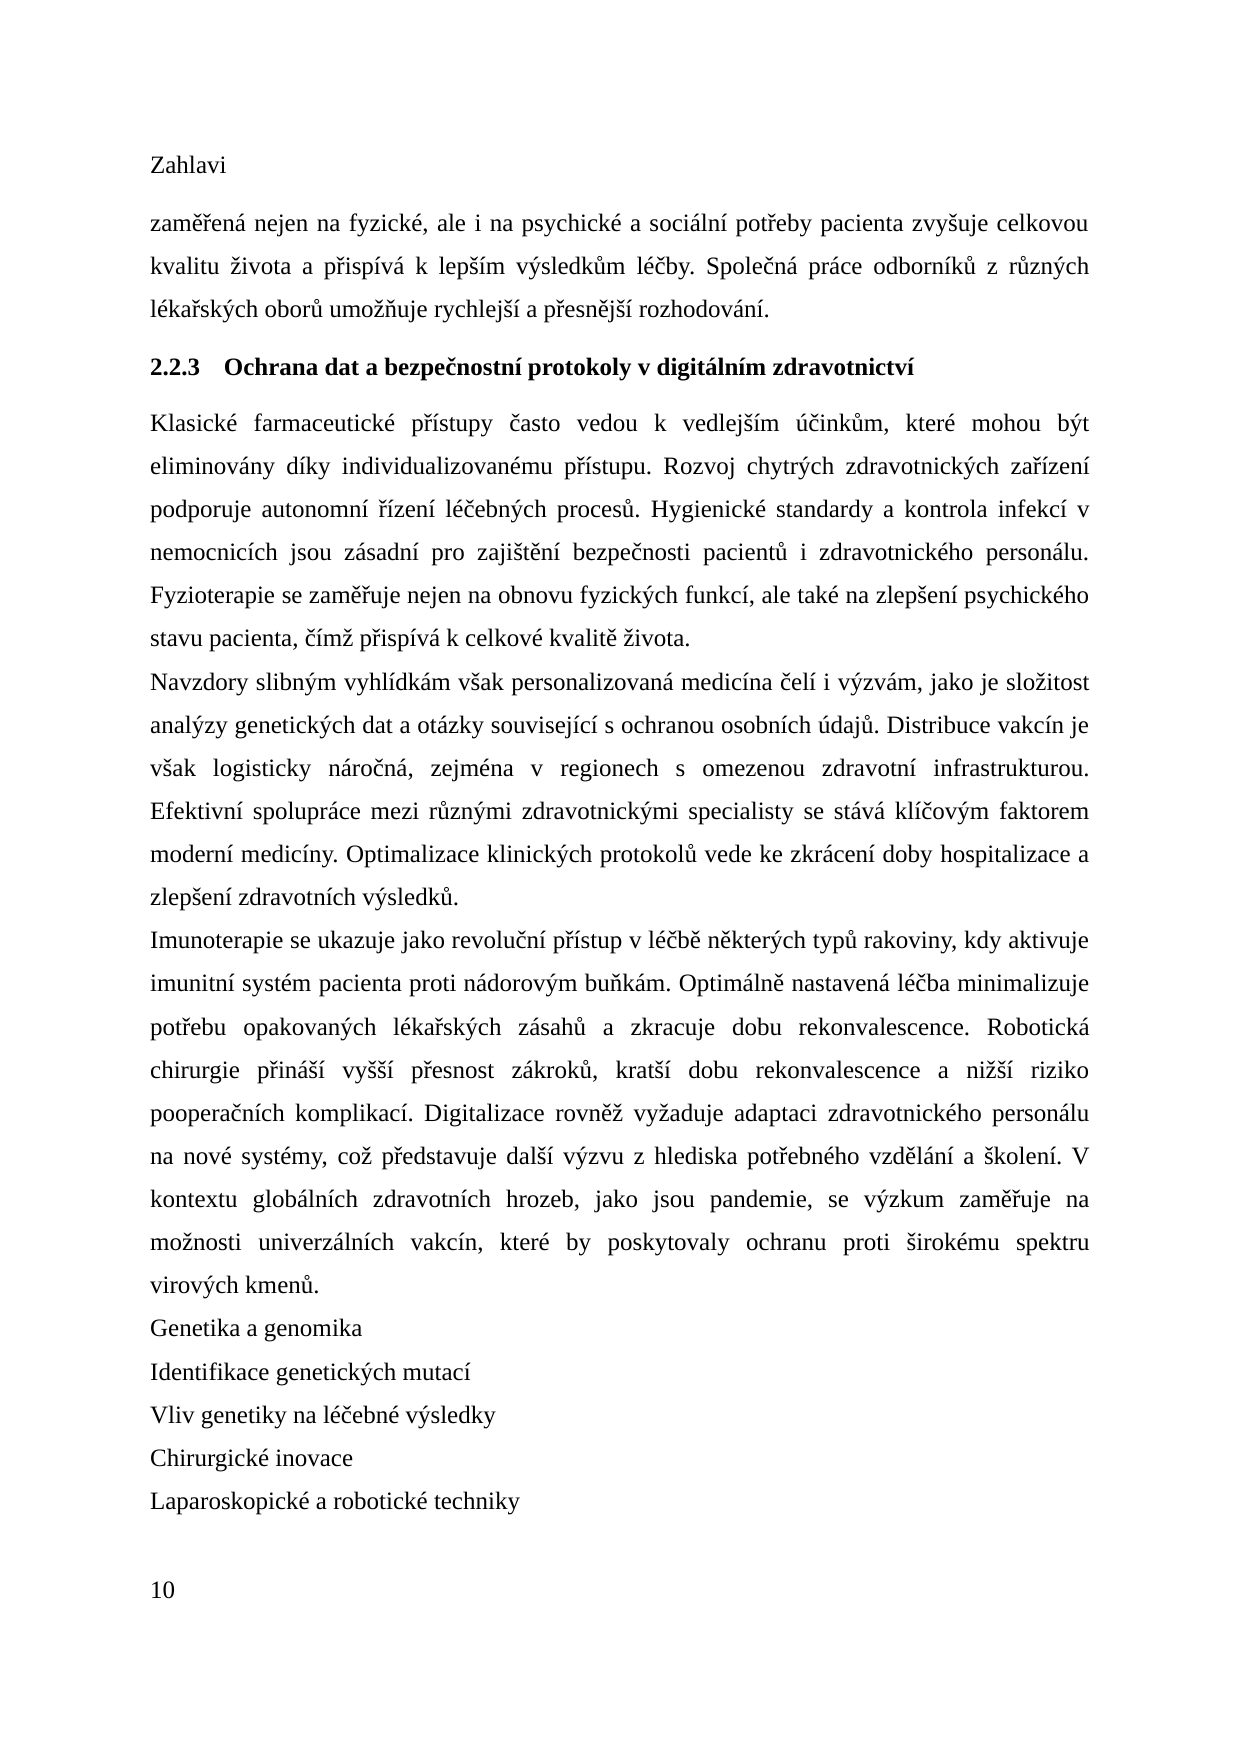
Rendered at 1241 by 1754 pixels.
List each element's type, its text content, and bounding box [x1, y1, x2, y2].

subtitle Ochrana dat a bezpečnostní protokoly v digitálním zdravotnictví [150, 352, 1090, 381]
text Imunoterapie se ukazuje jako revoluční přístup v léčbě některých typů rakoviny, kdy aktivuje imunitní systém pacienta proti nádorovým buňkám. Optimálně nastavená léčba minimalizuje potřebu opakovaných lékařských zásahů a zkracuje dobu rekonvalescence. Robotická chirurgie přináší vyšší přesnost zákroků, kratší dobu rekonvalescence a nižší riziko pooperačních komplikací. Digitalizace rovněž vyžaduje adaptaci zdravotnického personálu na nové systémy, což představuje další výzvu z hlediska potřebného vzdělání a školení. V kontextu globálních zdravotních hrozeb, jako jsou pandemie, se výzkum zaměřuje na možnosti univerzálních vakcín, které by poskytovaly ochranu proti širokému spektru virových kmenů. [150, 925, 1090, 1299]
text Genetika a genomika [150, 1313, 1090, 1342]
text Identifikace genetických mutací [150, 1357, 1090, 1385]
text Laparoskopické a robotické techniky [150, 1486, 1090, 1515]
text Vliv genetiky na léčebné výsledky [150, 1400, 1090, 1428]
text zaměřená nejen na fyzické, ale i na psychické a sociální potřeby pacienta zvyšuje celkovou kvalitu života a přispívá k lepším výsledkům léčby. Společná práce odborníků z různých lékařských oborů umožňuje rychlejší a přesnější rozhodování. [150, 208, 1090, 323]
text Klasické farmaceutické přístupy často vedou k vedlejším účinkům, které mohou být eliminovány díky individualizovanému přístupu. Rozvoj chytrých zdravotnických zařízení podporuje autonomní řízení léčebných procesů. Hygienické standardy a kontrola infekcí v nemocnicích jsou zásadní pro zajištění bezpečnosti pacientů i zdravotnického personálu. Fyzioterapie se zaměřuje nejen na obnovu fyzických funkcí, ale také na zlepšení psychického stavu pacienta, čímž přispívá k celkové kvalitě života. [150, 408, 1090, 652]
text Navzdory slibným vyhlídkám však personalizovaná medicína čelí i výzvám, jako je složitost analýzy genetických dat a otázky související s ochranou osobních údajů. Distribuce vakcín je však logisticky náročná, zejména v regionech s omezenou zdravotní infrastrukturou. Efektivní spolupráce mezi různými zdravotnickými specialisty se stává klíčovým faktorem moderní medicíny. Optimalizace klinických protokolů vede ke zkrácení doby hospitalizace a zlepšení zdravotních výsledků. [150, 667, 1090, 911]
text Chirurgické inovace [150, 1443, 1090, 1472]
